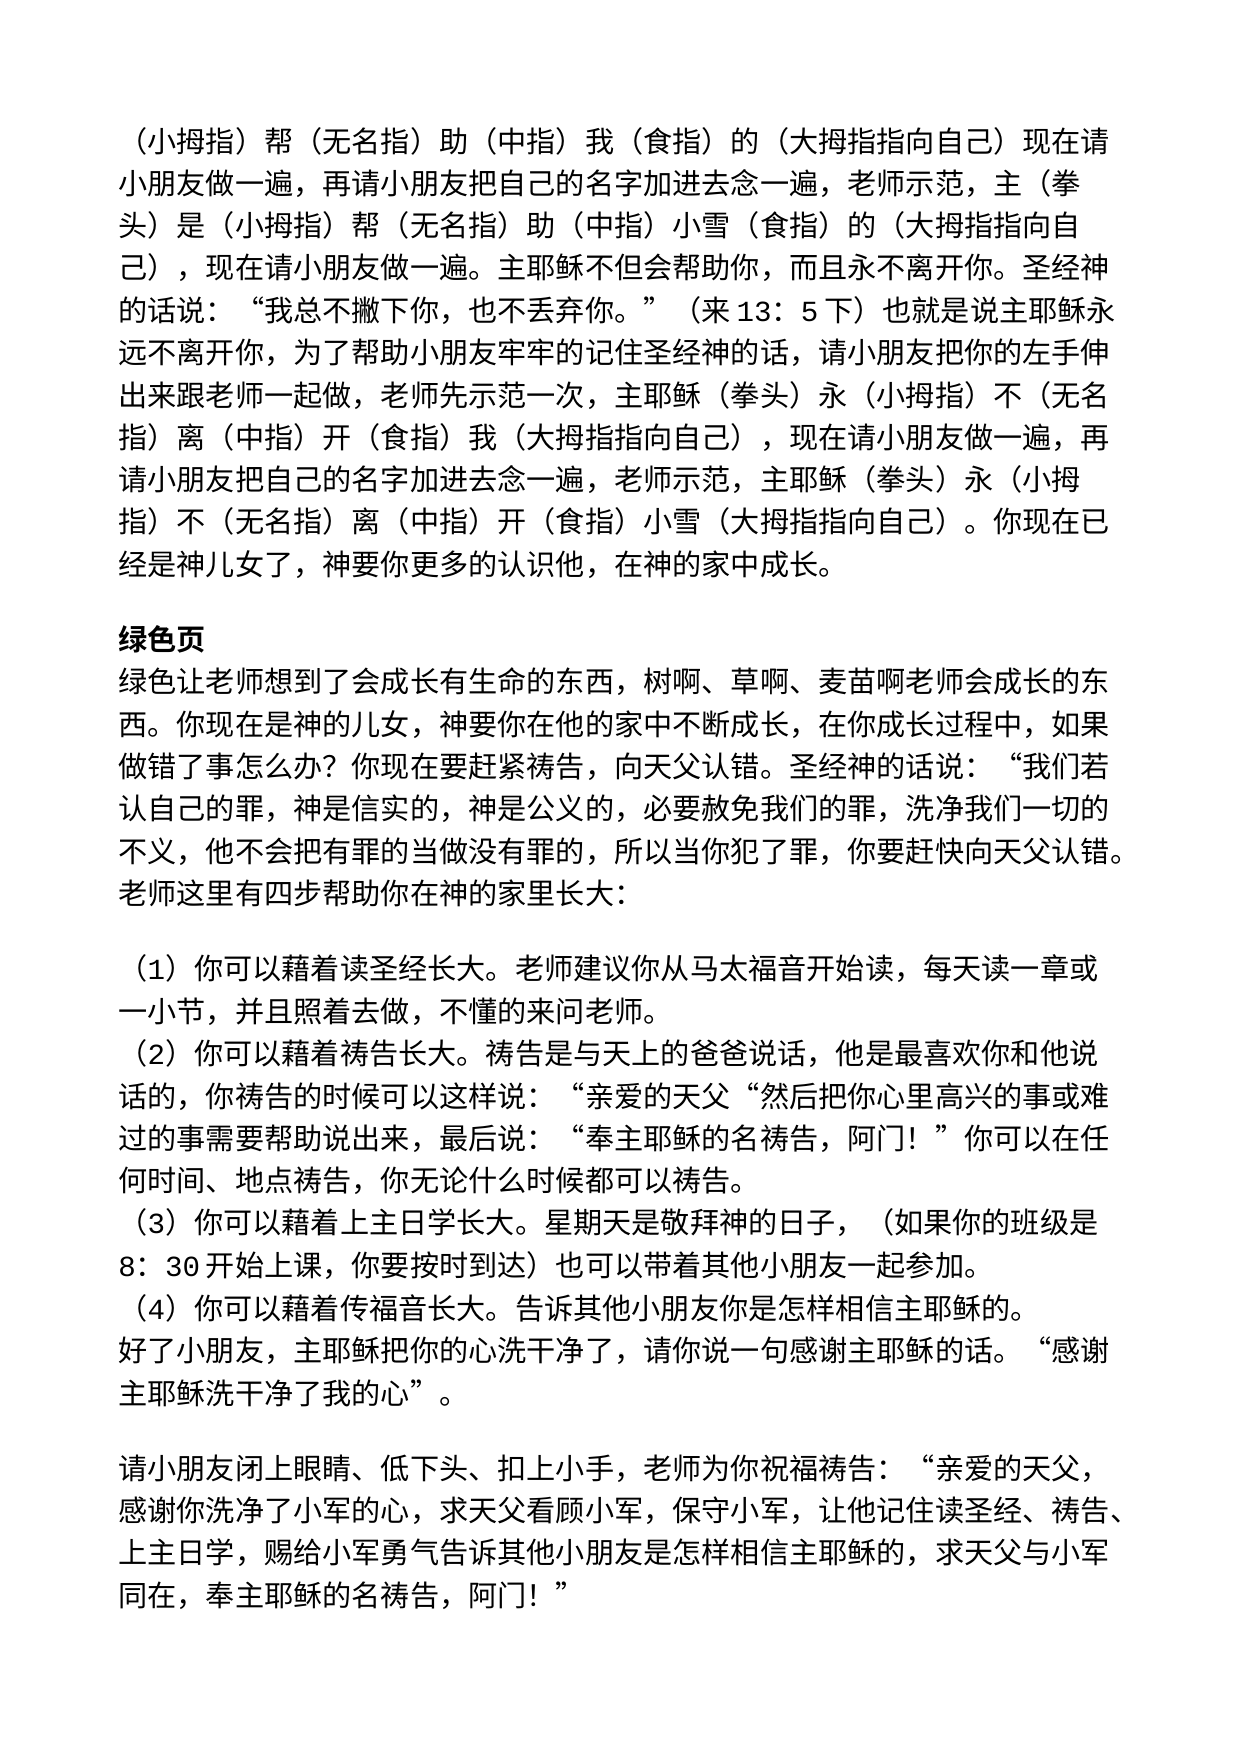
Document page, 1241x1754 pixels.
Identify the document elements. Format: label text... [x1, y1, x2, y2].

text 小朋友念一遍……你现在是神的儿女，神会住在你的心里，永远不会离开你，会帮助你。圣经神的话说：“主是帮助我的”（来13：6上）也就是说主耶稣会帮助你做对的事，做神所喜悦的事，为了帮助小朋友牢牢的记住圣经神的话，请小朋友把你的右手伸出来，跟老师一起做，老师先示范一次，主（拳头）是（小拇指）帮（无名指）助（中指）我（食指）的（大拇指指向自己）现在请小朋友做一遍，再请小朋友把自己的名字加进去念一遍，老师示范，主（拳头）是（小拇指）帮（无名指）助（中指）小雪（食指）的（大拇指指向自己），现在请小朋友做一遍。主耶稣不但会帮助你，而且永不离开你。圣经神的话说：“我总不撇下你，也不丢弃你。”（来13：5下）也就是说主耶稣永远不离开你，为了帮助小朋友牢牢的记住圣经神的话，请小朋友把你的左手伸出来跟老师一起做，老师先示范一次，主耶稣（拳头）永（小拇指）不（无名指）离（中指）开（食指）我（大拇指指向自己），现在请小朋友做一遍，再请小朋友把自己的名字加进去念一遍，老师示范，主耶稣（拳头）永（小拇指）不（无名指）离（中指）开（食指）小雪（大拇指指向自己）。你现在已经是神儿女了，神要你更多的认识他，在神的家中成长。 [118, 118, 1122, 584]
text 绿色页 [118, 617, 1122, 659]
text （2）你可以藉着祷告长大。祷告是与天上的爸爸说话，他是最喜欢你和他说话的，你祷告的时候可以这样说：“亲爱的天父“然后把你心里高兴的事或难过的事需要帮助说出来，最后说：“奉主耶稣的名祷告，阿门！”你可以在任何时间、地点祷告，你无论什么时候都可以祷告。 [118, 1031, 1122, 1200]
text （1）你可以藉着读圣经长大。老师建议你从马太福音开始读，每天读一章或一小节，并且照着去做，不懂的来问老师。 [118, 946, 1122, 1031]
text 绿色让老师想到了会成长有生命的东西，树啊、草啊、麦苗啊老师会成长的东西。你现在是神的儿女，神要你在他的家中不断成长，在你成长过程中，如果做错了事怎么办？你现在要赶紧祷告，向天父认错。圣经神的话说：“我们若认自己的罪，神是信实的，神是公义的，必要赦免我们的罪，洗净我们一切的不义，他不会把有罪的当做没有罪的，所以当你犯了罪，你要赶快向天父认错。老师这里有四步帮助你在神的家里长大： [118, 659, 1122, 913]
text 请小朋友闭上眼睛、低下头、扣上小手，老师为你祝福祷告：“亲爱的天父，感谢你洗净了小军的心，求天父看顾小军，保守小军，让他记住读圣经、祷告、上主日学，赐给小军勇气告诉其他小朋友是怎样相信主耶稣的，求天父与小军同在，奉主耶稣的名祷告，阿门！” [118, 1446, 1122, 1615]
text （3）你可以藉着上主日学长大。星期天是敬拜神的日子，（如果你的班级是8：30开始上课，你要按时到达）也可以带着其他小朋友一起参加。 [118, 1200, 1122, 1285]
text 好了小朋友，主耶稣把你的心洗干净了，请你说一句感谢主耶稣的话。“感谢主耶稣洗干净了我的心”。 [118, 1328, 1122, 1412]
text （4）你可以藉着传福音长大。告诉其他小朋友你是怎样相信主耶稣的。 [118, 1285, 1122, 1328]
